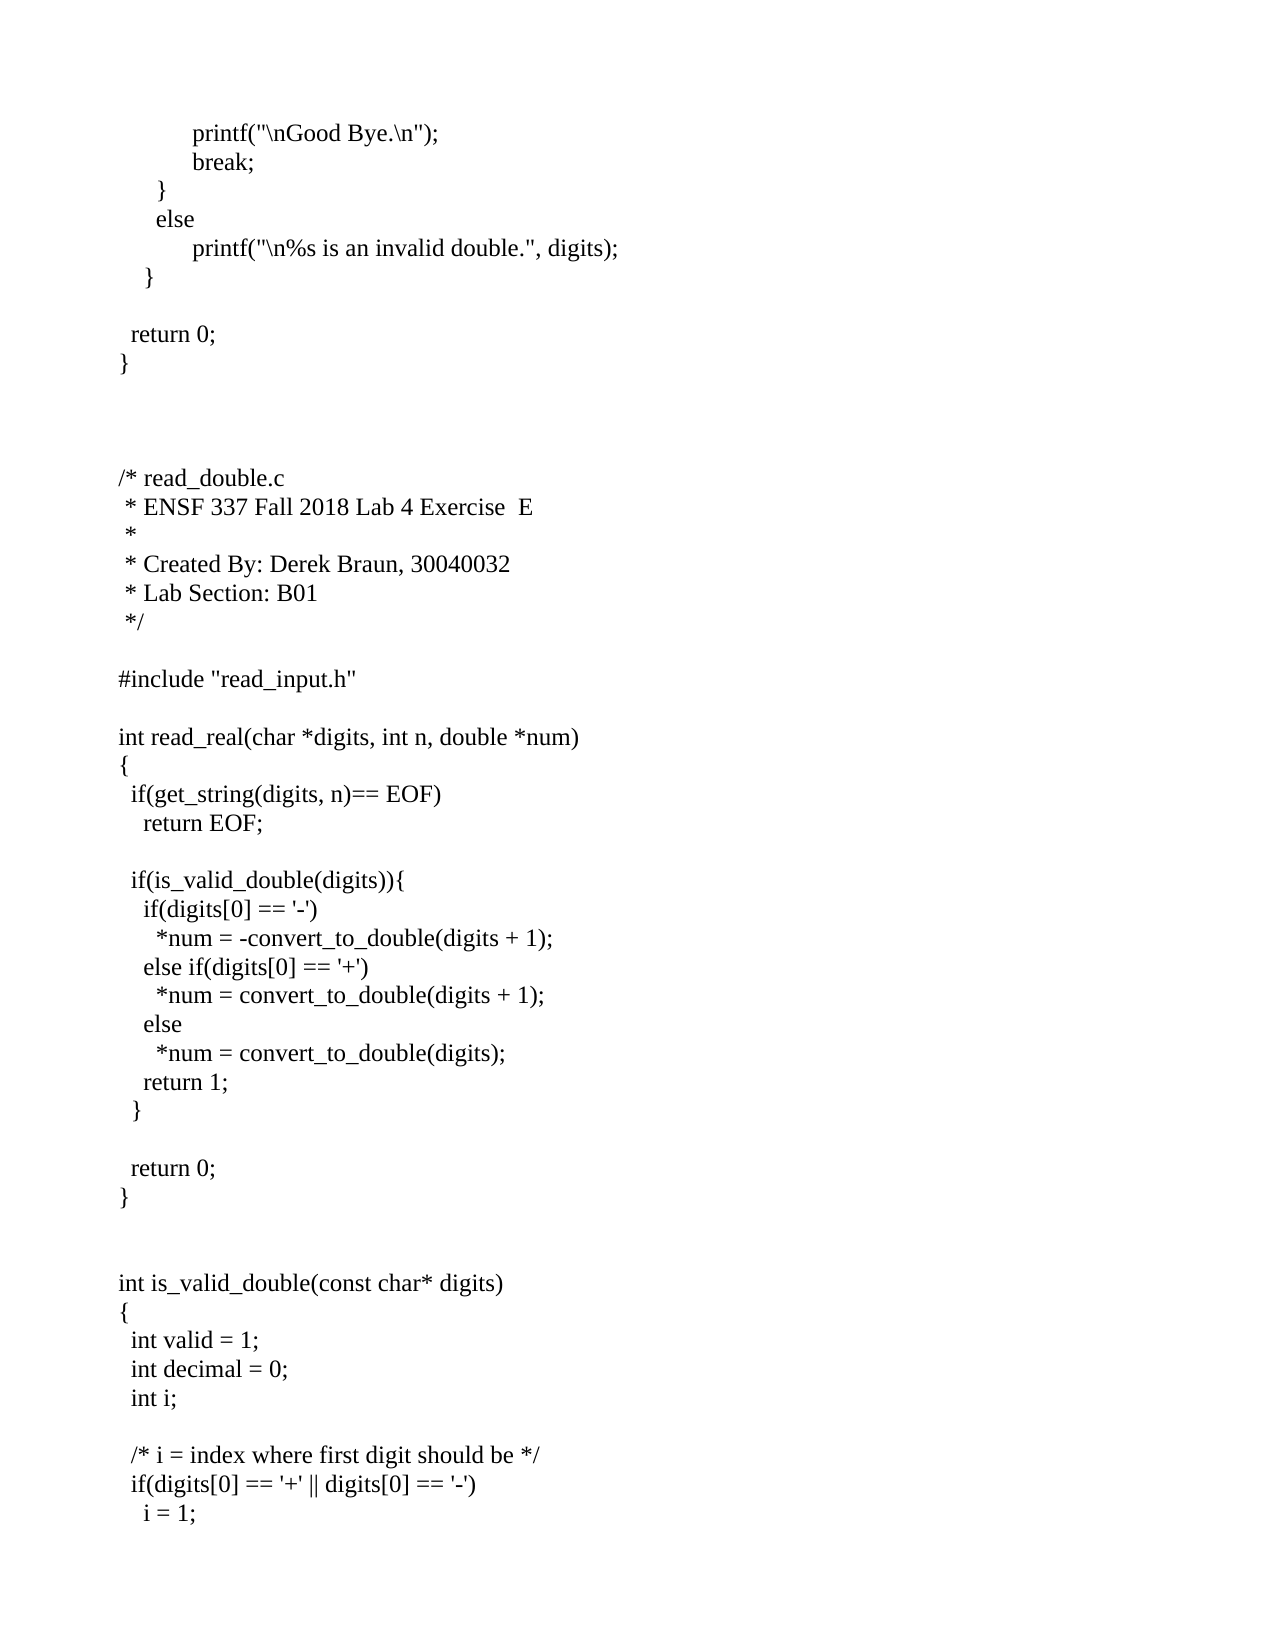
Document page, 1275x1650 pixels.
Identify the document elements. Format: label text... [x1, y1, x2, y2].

text return 0; [118, 1153, 1157, 1182]
text int read_real(char *digits, int n, double *num) [118, 722, 1157, 751]
text return 1; [118, 1067, 1157, 1096]
text *num = convert_to_double(digits + 1); [118, 981, 1157, 1009]
text */ [118, 607, 1157, 636]
text } [118, 262, 1157, 291]
text if(digits[0] == '+' || digits[0] == '-') [118, 1469, 1157, 1498]
text i = 1; [118, 1498, 1157, 1527]
text *num = convert_to_double(digits); [118, 1038, 1157, 1067]
text if(get_string(digits, n)== EOF) [118, 779, 1157, 808]
text else if(digits[0] == '+') [118, 952, 1157, 981]
text #include "read_input.h" [118, 664, 1157, 693]
text else [118, 204, 1157, 233]
text *num = -convert_to_double(digits + 1); [118, 923, 1157, 952]
text return EOF; [118, 808, 1157, 837]
text * [118, 521, 1157, 549]
text int is_valid_double(const char* digits) [118, 1268, 1157, 1297]
text { [118, 1297, 1157, 1326]
text if(is_valid_double(digits)){ [118, 866, 1157, 894]
text * ENSF 337 Fall 2018 Lab 4 Exercise E [118, 492, 1157, 521]
text printf("\nGood Bye.\n"); [118, 118, 1157, 147]
text /* read_double.c [118, 463, 1157, 492]
text } [118, 176, 1157, 204]
text /* i = index where first digit should be */ [118, 1441, 1157, 1469]
text * Created By: Derek Braun, 30040032 [118, 549, 1157, 578]
text int decimal = 0; [118, 1354, 1157, 1383]
text int valid = 1; [118, 1326, 1157, 1354]
text } [118, 1182, 1157, 1211]
text } [118, 1096, 1157, 1124]
text { [118, 751, 1157, 779]
text return 0; [118, 319, 1157, 348]
text else [118, 1009, 1157, 1038]
text * Lab Section: B01 [118, 578, 1157, 607]
text int i; [118, 1383, 1157, 1412]
text printf("\n%s is an invalid double.", digits); [118, 233, 1157, 262]
text } [118, 348, 1157, 377]
text if(digits[0] == '-') [118, 894, 1157, 923]
text break; [118, 147, 1157, 176]
